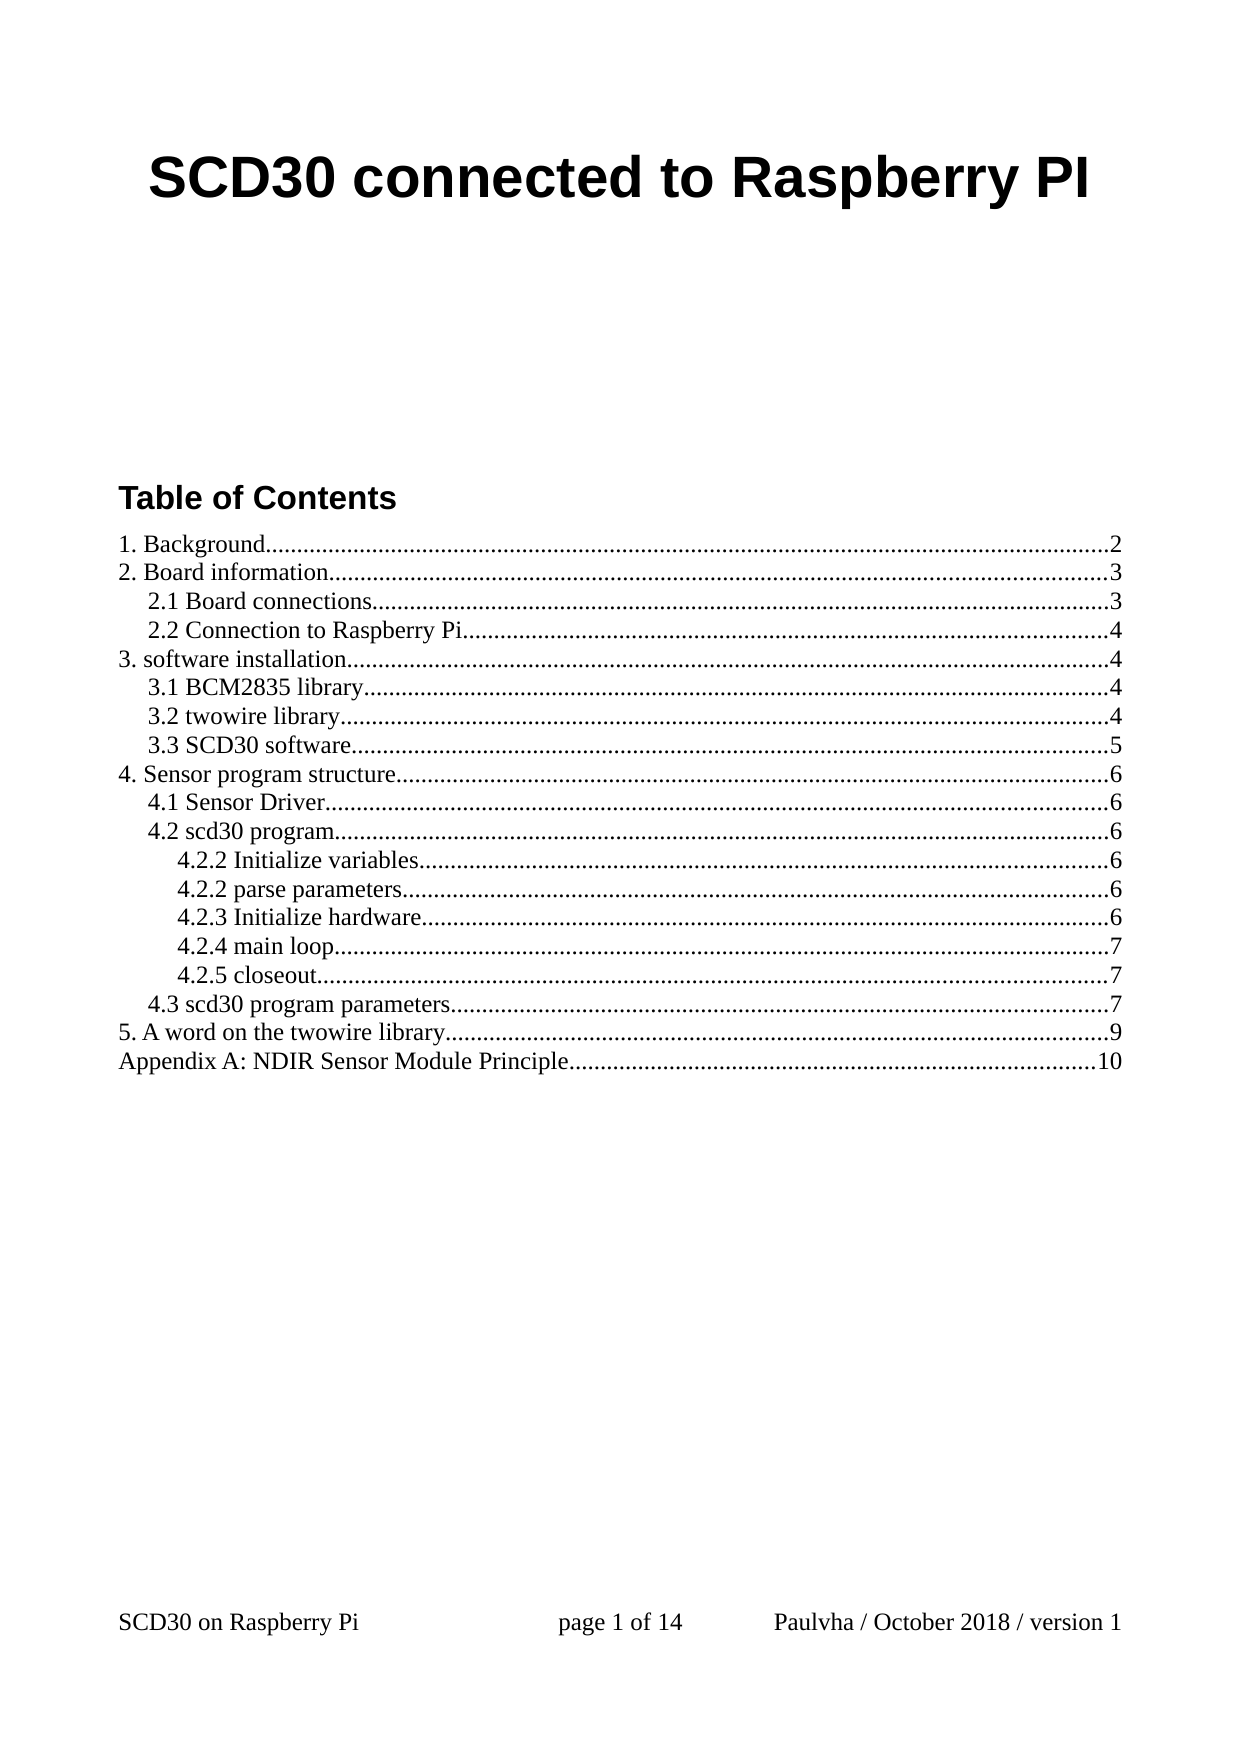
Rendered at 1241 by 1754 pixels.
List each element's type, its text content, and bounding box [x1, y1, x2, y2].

text 4.1 Sensor Driver 6 [148, 787, 1122, 816]
text 3. software installation 4 [118, 644, 1122, 672]
text 4.2.5 closeout 7 [177, 960, 1122, 989]
text 2.2 Connection to Raspberry Pi 4 [148, 615, 1122, 644]
text 3.1 BCM2835 library 4 [148, 672, 1122, 701]
text 4.2.4 main loop 7 [177, 931, 1122, 960]
title SCD30 connected to Raspberry PI [118, 143, 1122, 210]
text 1. Background 2 [118, 529, 1122, 557]
text 2. Board information 3 [118, 557, 1122, 586]
text 4.2 scd30 program 6 [148, 816, 1122, 845]
text 3.2 twowire library 4 [148, 701, 1122, 730]
text 3.3 SCD30 software 5 [148, 730, 1122, 759]
text 2.1 Board connections 3 [148, 586, 1122, 615]
text 4.2.3 Initialize hardware 6 [177, 902, 1122, 931]
subtitle Table of Contents [118, 478, 1122, 516]
text 4.2.2 Initialize variables 6 [177, 845, 1122, 874]
text 4. Sensor program structure 6 [118, 759, 1122, 787]
text Appendix A: NDIR Sensor Module Principle 10 [118, 1046, 1122, 1075]
text 4.2.2 parse parameters 6 [177, 874, 1122, 902]
text 4.3 scd30 program parameters 7 [148, 989, 1122, 1017]
text 5. A word on the twowire library 9 [118, 1017, 1122, 1046]
